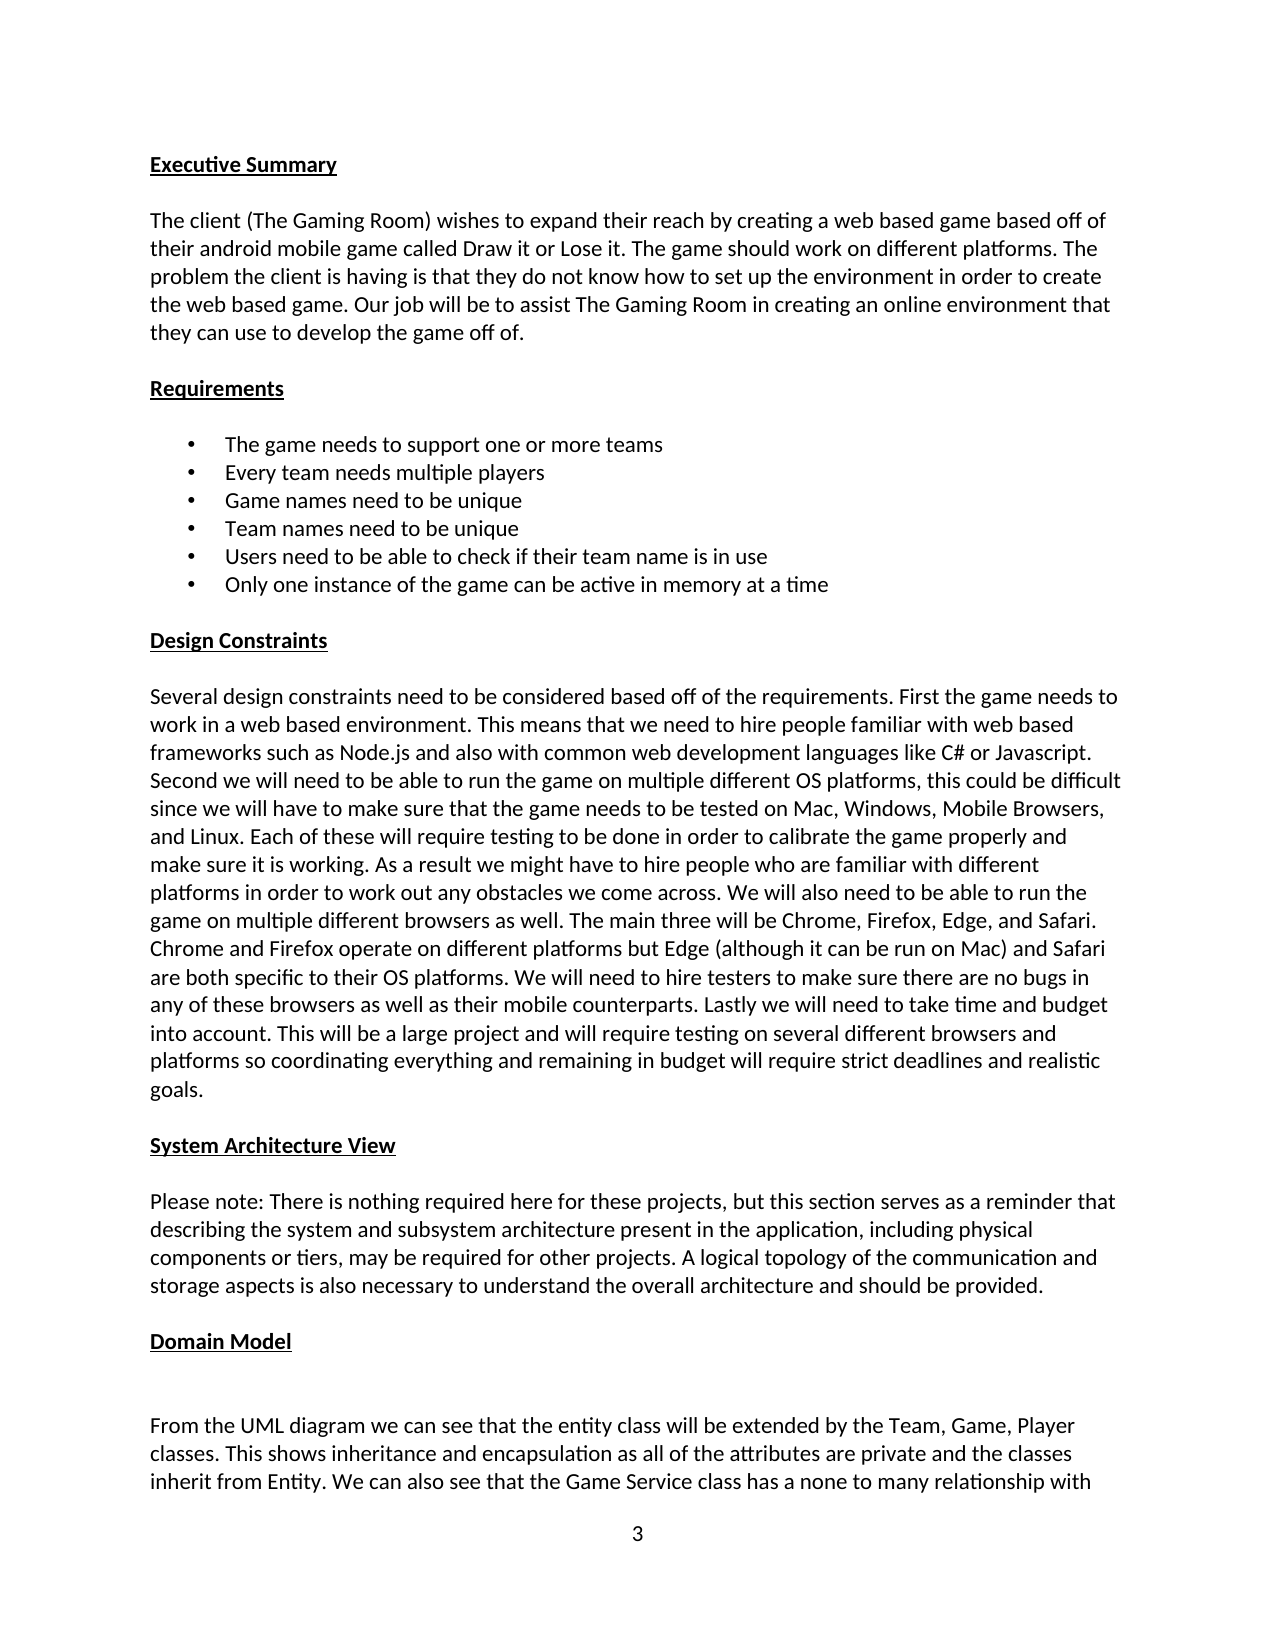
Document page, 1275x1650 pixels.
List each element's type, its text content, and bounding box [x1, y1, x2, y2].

subtitle Domain Model [150, 1327, 1125, 1355]
subtitle Requirements [150, 374, 1125, 402]
list Team names need to be unique [187, 514, 1125, 542]
text The client (The Gaming Room) wishes to expand their reach by creating a web based game based off of their android mobile game called Draw it or Lose it. The game should work on different platforms. The problem the client is having is that they do not know how to set up the environment in order to create the web based game. Our job will be to assist The Gaming Room in creating an online environment that they can use to develop the game off of. [150, 206, 1125, 346]
list The game needs to support one or more teams [187, 430, 1125, 458]
list Only one instance of the game can be active in memory at a time [187, 570, 1125, 598]
subtitle Design Constraints [150, 626, 1125, 654]
subtitle Executive Summary [150, 150, 1125, 178]
list Users need to be able to check if their team name is in use [187, 542, 1125, 570]
text Several design constraints need to be considered based off of the requirements. First the game needs to work in a web based environment. This means that we need to hire people familiar with web based frameworks such as Node.js and also with common web development languages like C# or Javascript. Second we will need to be able to run the game on multiple different OS platforms, this could be difficult since we will have to make sure that the game needs to be tested on Mac, Windows, Mobile Browsers, and Linux. Each of these will require testing to be done in order to calibrate the game properly and make sure it is working. As a result we might have to hire people who are familiar with different platforms in order to work out any obstacles we come across. We will also need to be able to run the game on multiple different browsers as well. The main three will be Chrome, Firefox, Edge, and Safari. Chrome and Firefox operate on different platforms but Edge (although it can be run on Mac) and Safari are both specific to their OS platforms. We will need to hire testers to make sure there are no bugs in any of these browsers as well as their mobile counterparts. Lastly we will need to take time and budget into account. This will be a large project and will require testing on several different browsers and platforms so coordinating everything and remaining in budget will require strict deadlines and realistic goals. [150, 682, 1125, 1103]
text Please note: There is nothing required here for these projects, but this section serves as a reminder that describing the system and subsystem architecture present in the application, including physical components or tiers, may be required for other projects. A logical topology of the communication and storage aspects is also necessary to understand the overall architecture and should be provided. [150, 1187, 1125, 1299]
list Every team needs multiple players [187, 458, 1125, 486]
text From the UML diagram we can see that the entity class will be extended by the Team, Game, Player classes. This shows inheritance and encapsulation as all of the attributes are private and the classes inherit from Entity. We can also see that the Game Service class has a none to many relationship with [150, 1411, 1125, 1495]
subtitle System Architecture View [150, 1131, 1125, 1159]
list Game names need to be unique [187, 486, 1125, 514]
